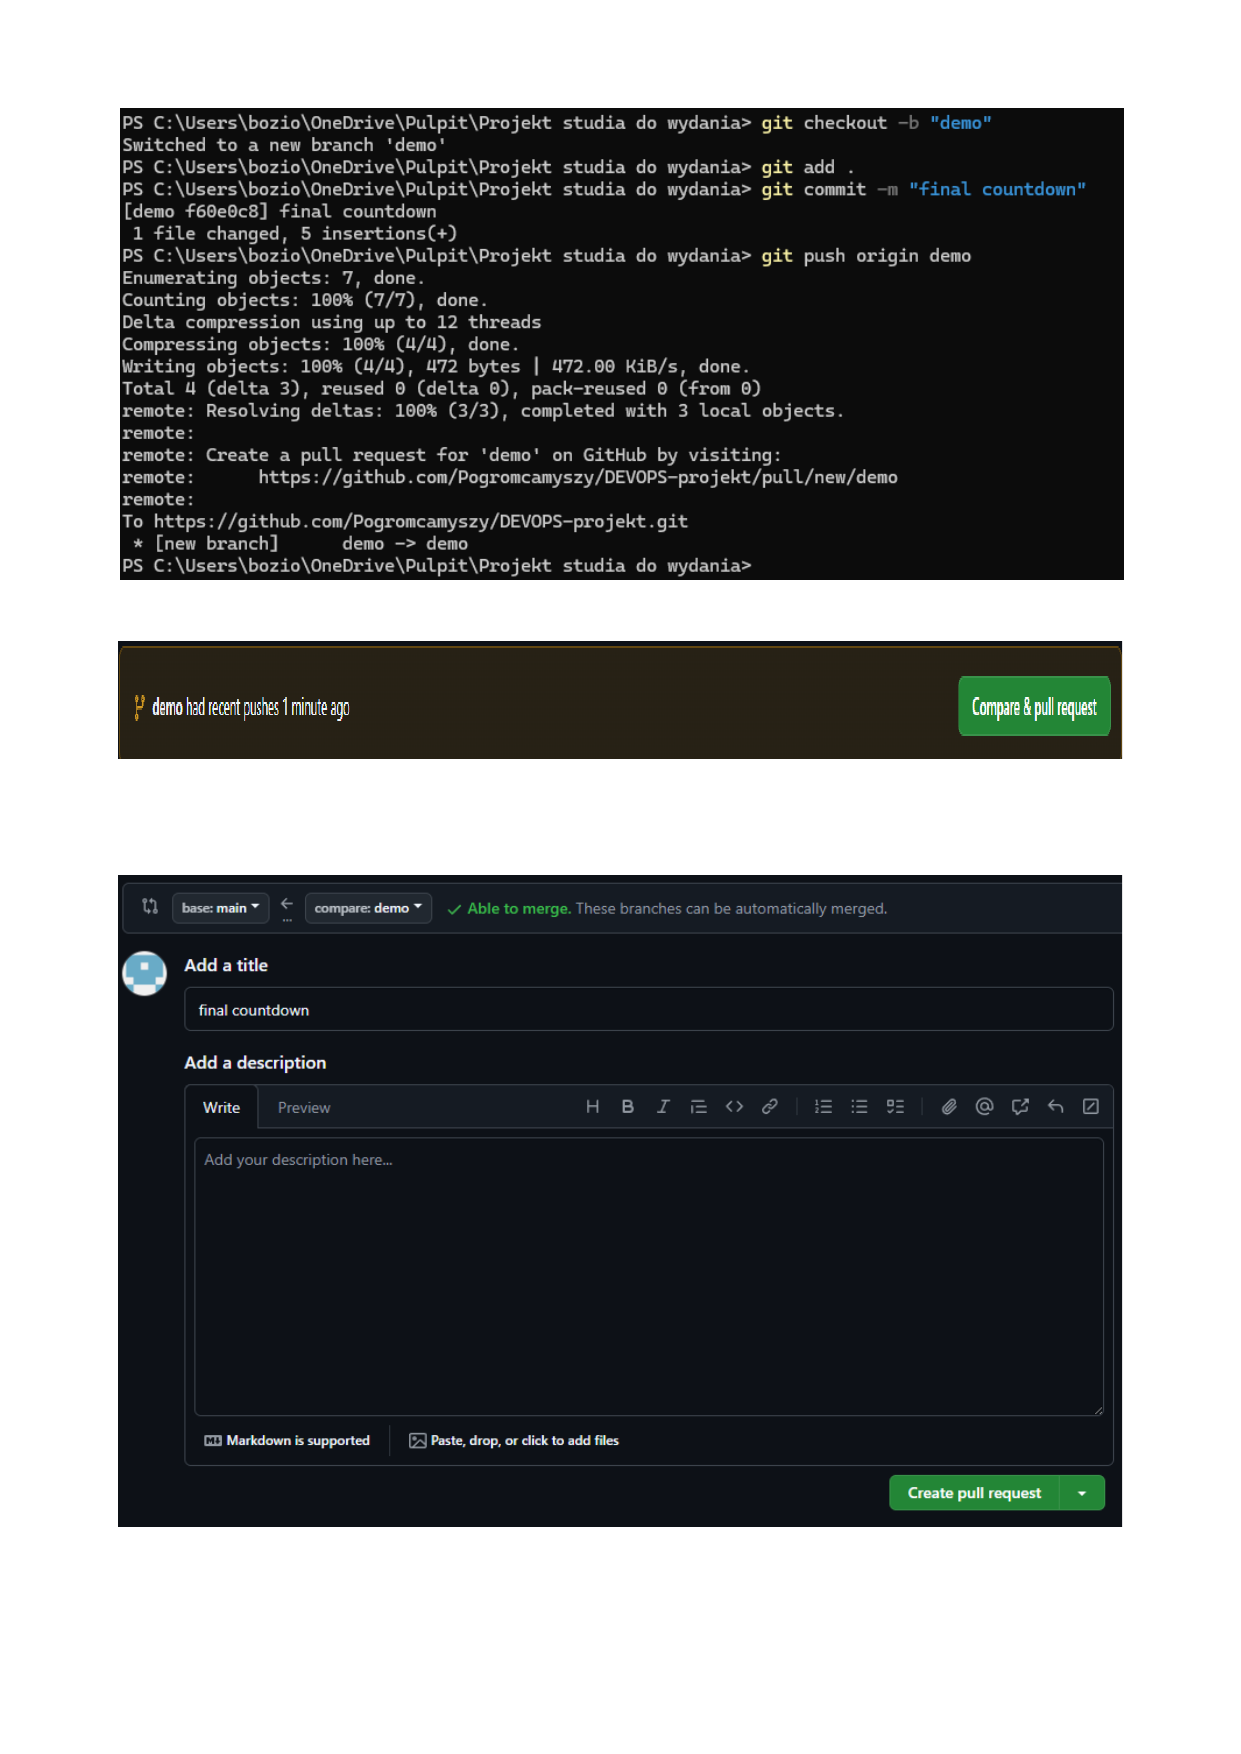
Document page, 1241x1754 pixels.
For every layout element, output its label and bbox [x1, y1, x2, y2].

picture [120, 108, 1124, 580]
picture [118, 641, 1123, 759]
picture [118, 875, 1123, 1527]
